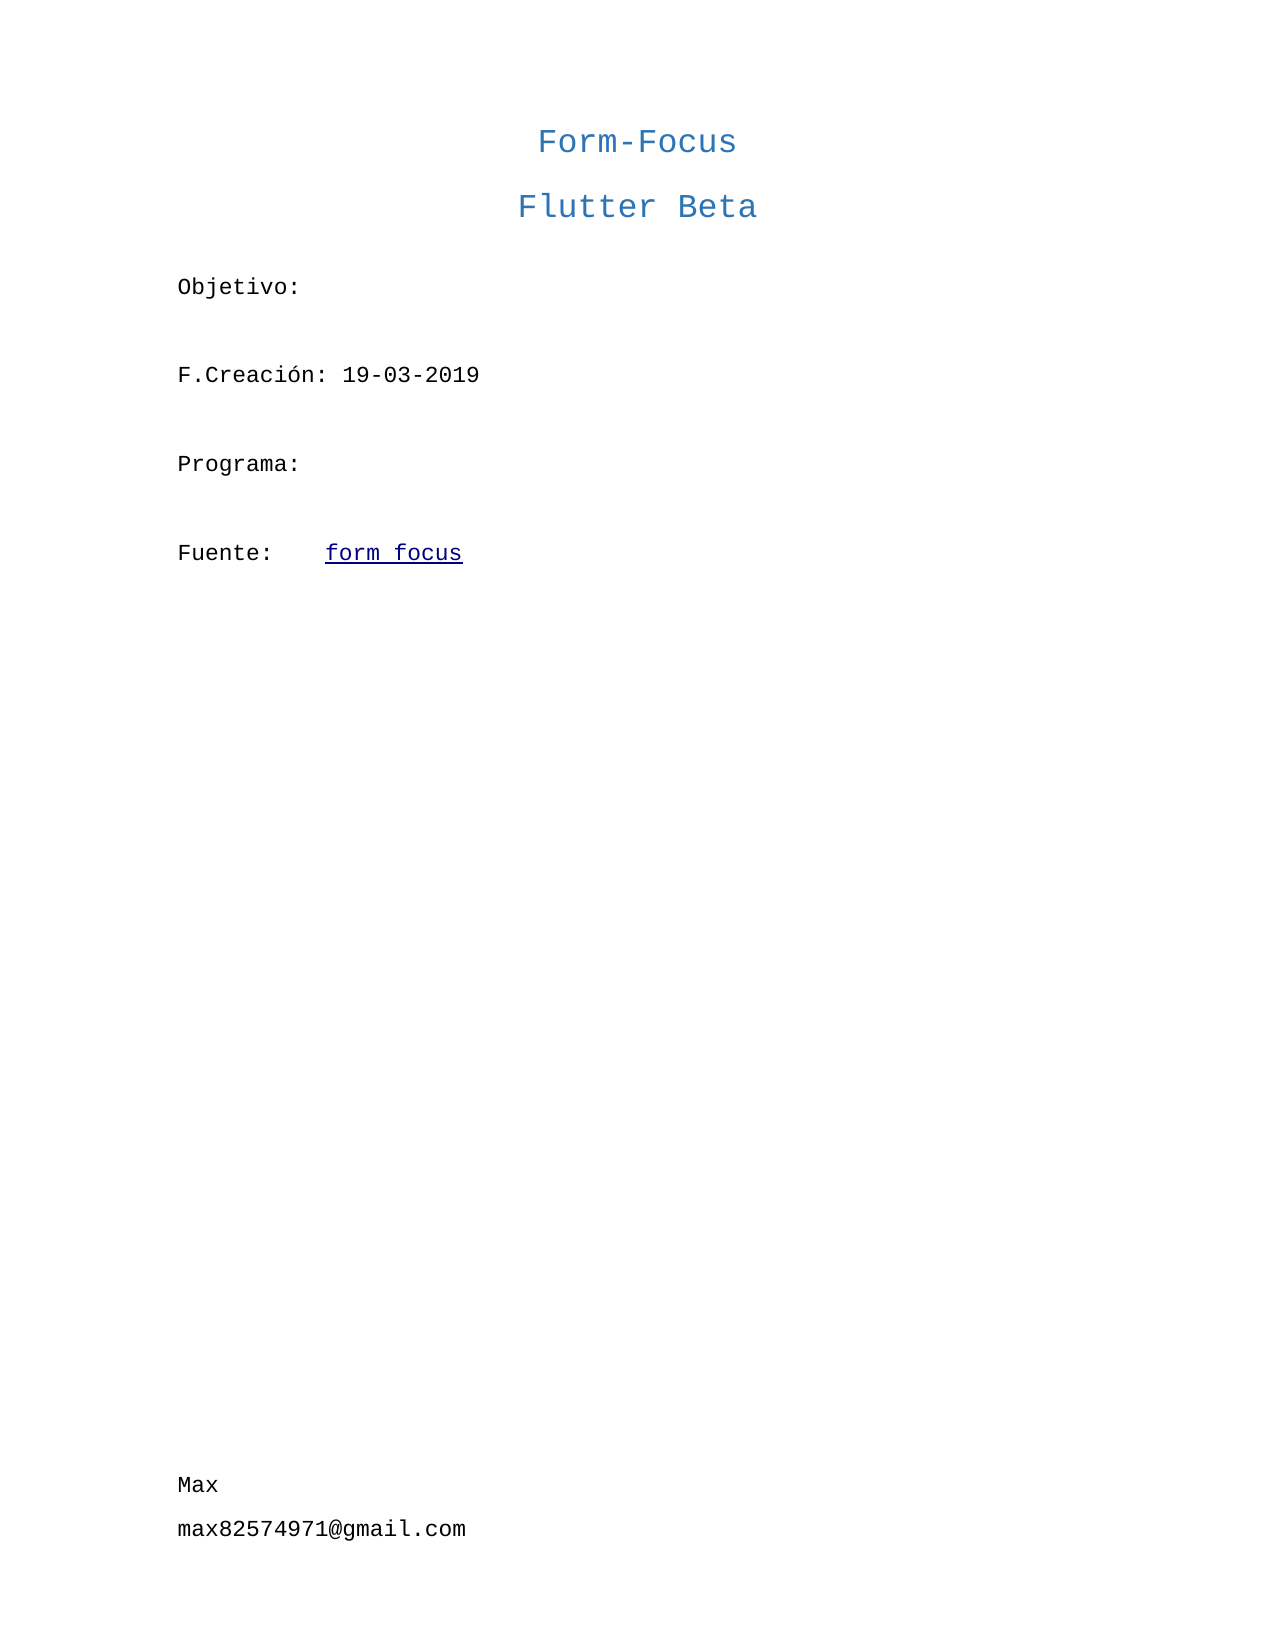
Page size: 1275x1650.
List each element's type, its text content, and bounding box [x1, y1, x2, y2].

text Fuente: form focus [177, 541, 1098, 567]
text F.Creación: 19-03-2019 [177, 364, 1098, 390]
text Max [177, 1473, 1098, 1499]
text Objetivo: [177, 275, 1098, 301]
subtitle Form-Focus [177, 125, 1098, 163]
text max82574971@gmail.com [177, 1517, 1098, 1543]
subtitle Flutter Beta [177, 190, 1098, 228]
text Programa: [177, 452, 1098, 478]
